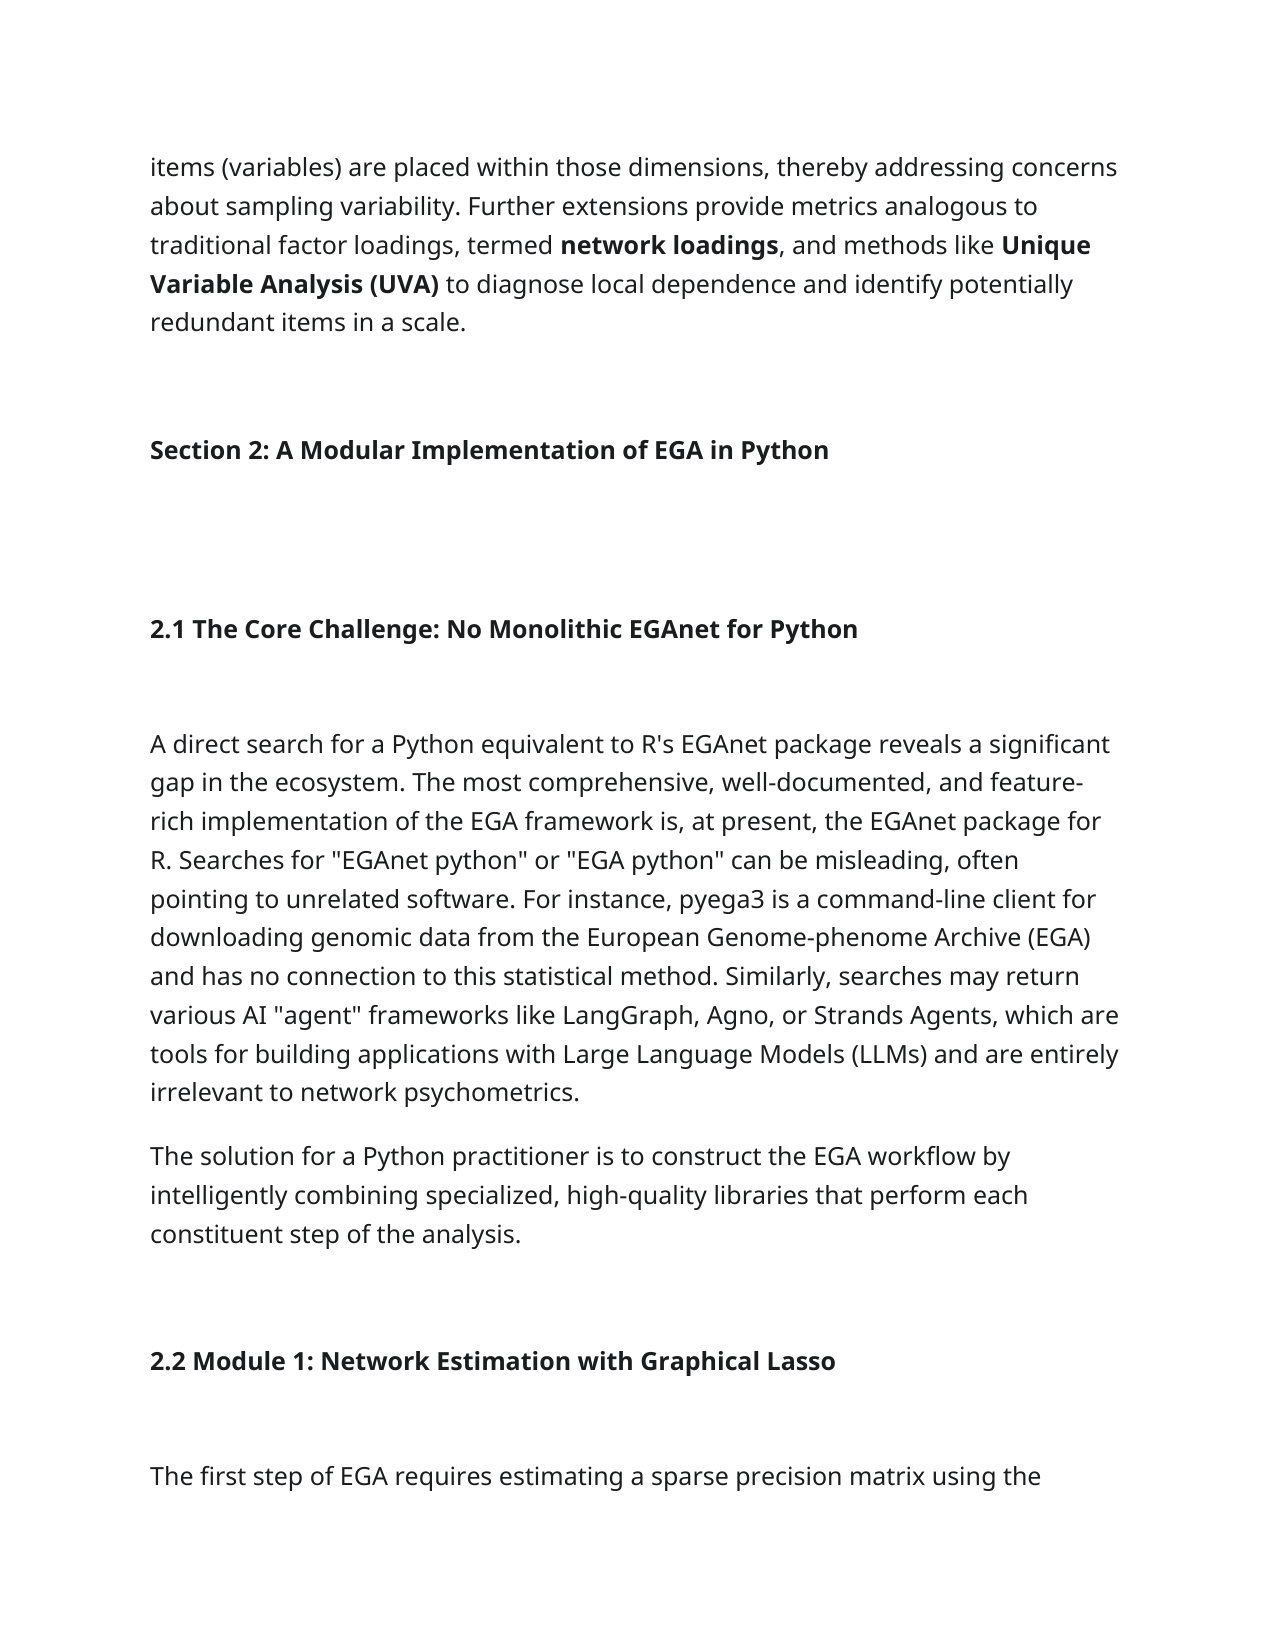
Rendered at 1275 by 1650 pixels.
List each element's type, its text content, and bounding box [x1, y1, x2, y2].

subtitle 2.1 The Core Challenge: No Monolithic EGAnet for Python [150, 611, 1125, 645]
text A direct search for a Python equivalent to R's EGAnet package reveals a significant gap in the ecosystem. The most comprehensive, well-documented, and feature-rich implementation of the EGA framework is, at present, the EGAnet package for R. Searches for "EGAnet python" or "EGA python" can be misleading, often pointing to unrelated software. For instance, pyega3 is a command-line client for downloading genomic data from the European Genome-phenome Archive (EGA) and has no connection to this statistical method. Similarly, searches may return various AI "agent" frameworks like LangGraph, Agno, or Strands Agents, which are tools for building applications with Large Language Models (LLMs) and are entirely irrelevant to network psychometrics. [150, 726, 1125, 1109]
subtitle Section 2: A Modular Implementation of EGA in Python [150, 432, 1125, 467]
subtitle 2.2 Module 1: Network Estimation with Graphical Lasso [150, 1344, 1125, 1378]
text The solution for a Python practitioner is to construct the EGA workflow by intelligently combining specialized, high-quality libraries that perform each constituent step of the analysis. [150, 1139, 1125, 1250]
text items (variables) are placed within those dimensions, thereby addressing concerns about sampling variability. Further extensions provide metrics analogous to traditional factor loadings, termed network loadings, and methods like Unique Variable Analysis (UVA) to diagnose local dependence and identify potentially redundant items in a scale. [150, 150, 1125, 339]
text The first step of EGA requires estimating a sparse precision matrix using the [150, 1459, 1125, 1493]
